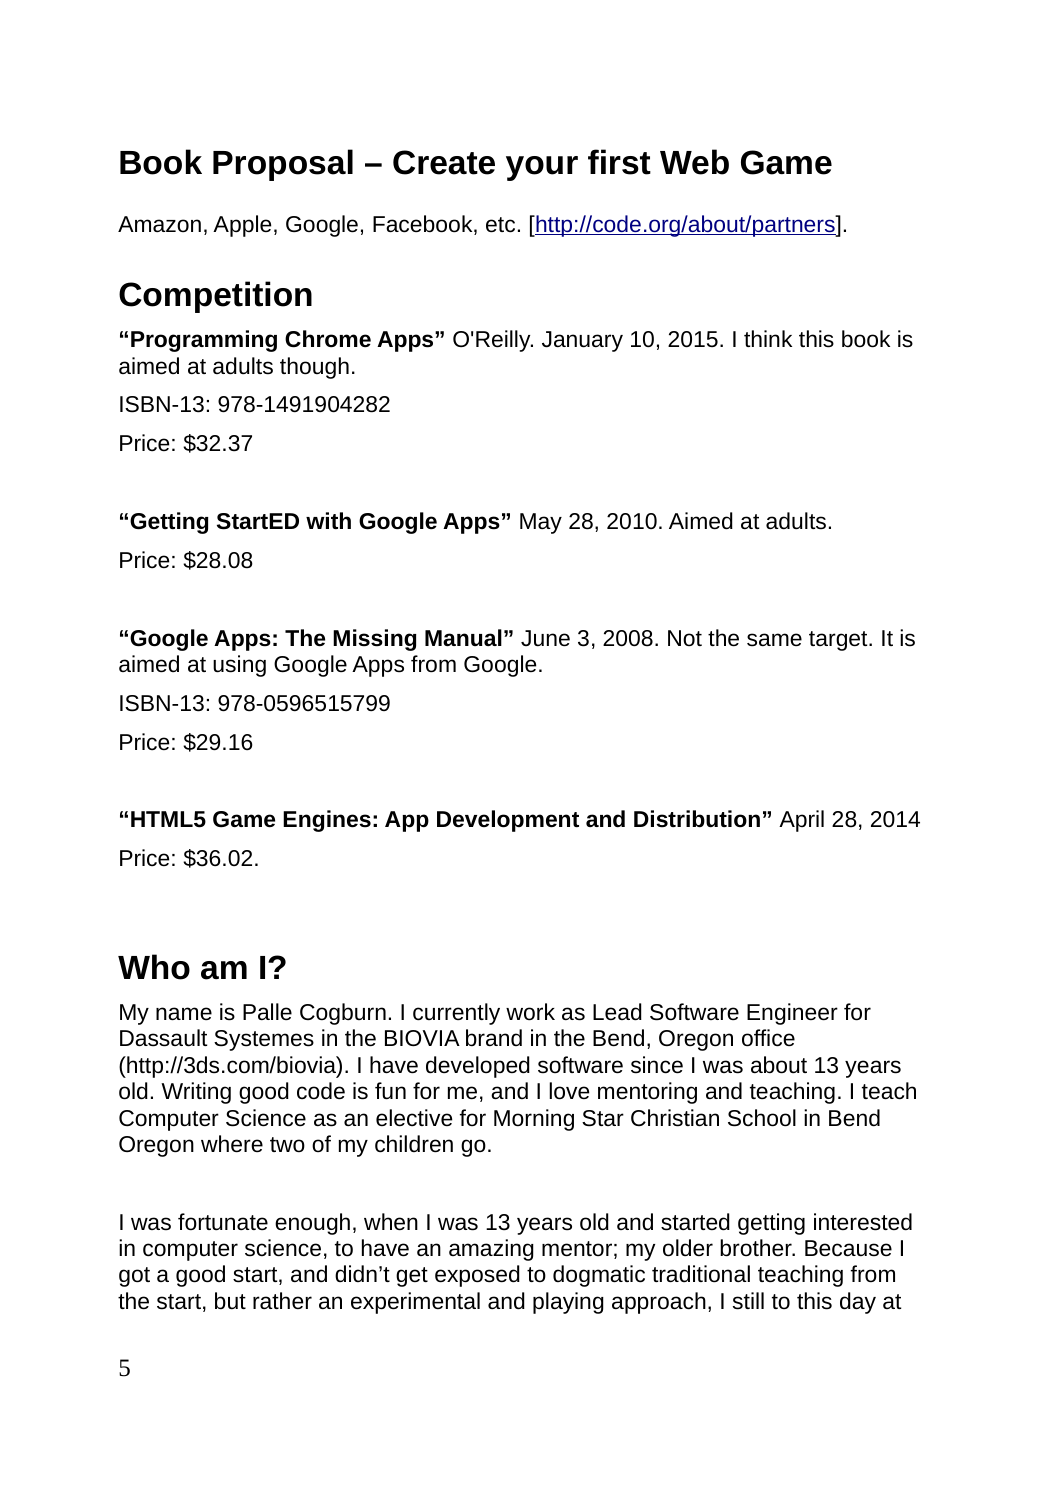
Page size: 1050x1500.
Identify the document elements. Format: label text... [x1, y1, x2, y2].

text “Getting StartED with Google Apps” May 28, 2010. Aimed at adults. [118, 508, 932, 534]
text I was fortunate enough, when I was 13 years old and started getting interested in computer science, to have an amazing mentor; my older brother. Because I got a good start, and didn’t get exposed to dogmatic traditional teaching from the start, but rather an experimental and playing approach, I still to this day at [118, 1208, 932, 1314]
text Price: $29.16 [118, 729, 932, 755]
text Price: $28.08 [118, 547, 932, 573]
text ISBN-13: 978-0596515799 [118, 690, 932, 716]
text “HTML5 Game Engines: App Development and Distribution” April 28, 2014 [118, 806, 932, 833]
text “Google Apps: The Missing Manual” June 3, 2008. Not the same target. It is aimed at using Google Apps from Google. [118, 624, 932, 677]
text Amazon, Apple, Google, Facebook, etc. [http://code.org/about/partners]. [118, 211, 932, 238]
subtitle Who am I? [118, 948, 932, 987]
text ISBN-13: 978-1491904282 [118, 391, 932, 418]
text Price: $32.37 [118, 430, 932, 457]
text Price: $36.02. [118, 845, 932, 872]
text My name is Palle Cogburn. I currently work as Lead Software Engineer for Dassault Systemes in the BIOVIA brand in the Bend, Oregon office (http://3ds.com/biovia). I have developed software since I was about 13 years old. Writing good code is fun for me, and I love mentoring and teaching. I teach Computer Science as an elective for Morning Star Christian School in Bend Oregon where two of my children go. [118, 999, 932, 1157]
text “Programming Chrome Apps” O'Reilly. January 10, 2015. I think this book is aimed at adults though. [118, 326, 932, 379]
subtitle Competition [118, 275, 932, 314]
